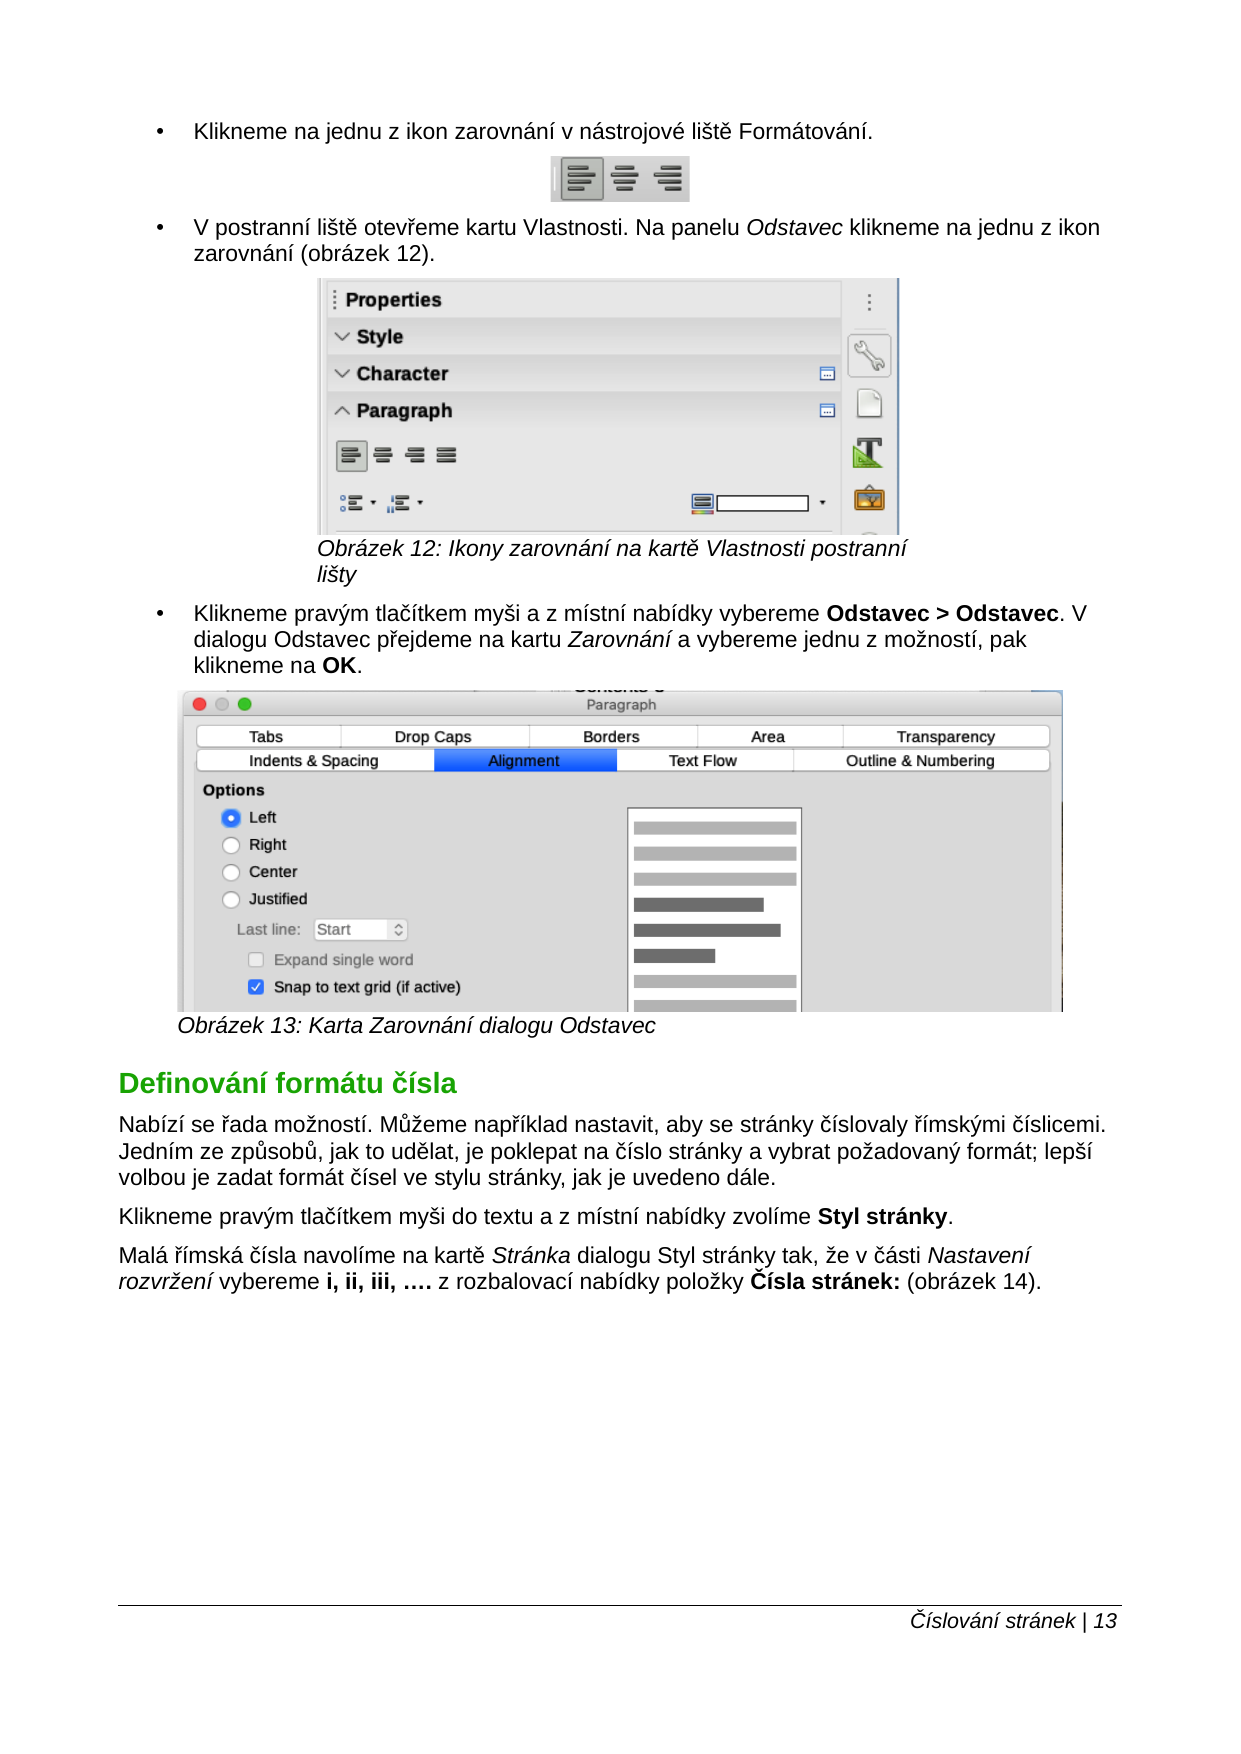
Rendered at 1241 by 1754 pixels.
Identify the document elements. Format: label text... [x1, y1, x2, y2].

subtitle Definování formátu čísla [118, 1066, 1122, 1099]
picture [177, 690, 1063, 1012]
list Klikneme pravým tlačítkem myši a z místní nabídky vybereme Odstavec > Odstavec. V dialogu Odstavec přejdeme na kartu Zarovnání a vybereme jednu z možností, pak klikneme na OK. [156, 600, 1122, 679]
text Nabízí se řada možností. Můžeme například nastavit, aby se stránky číslovaly římskými číslicemi. Jedním ze způsobů, jak to udělat, je poklepat na číslo stránky a vybrat požadovaný formát; lepší volbou je zadat formát čísel ve stylu stránky, jak je uvedeno dále. [118, 1111, 1122, 1190]
list Klikneme na jednu z ikon zarovnání v nástrojové liště Formátování. [156, 118, 1122, 145]
picture [317, 278, 900, 535]
picture [550, 156, 690, 202]
text Obrázek 12: Ikony zarovnání na kartě Vlastnosti postranní lišty [317, 279, 923, 588]
text Klikneme pravým tlačítkem myši do textu a z místní nabídky zvolíme Styl stránky. [118, 1203, 1122, 1229]
text Obrázek 13: Karta Zarovnání dialogu Odstavec [177, 1012, 1063, 1038]
list V postranní liště otevřeme kartu Vlastnosti. Na panelu Odstavec klikneme na jednu z ikon zarovnání (obrázek 12). [156, 214, 1122, 267]
text Malá římská čísla navolíme na kartě Stránka dialogu Styl stránky tak, že v části Nastavení rozvržení vybereme i, ii, iii, …. z rozbalovací nabídky položky Čísla stránek: (obrázek 14). [118, 1242, 1122, 1294]
